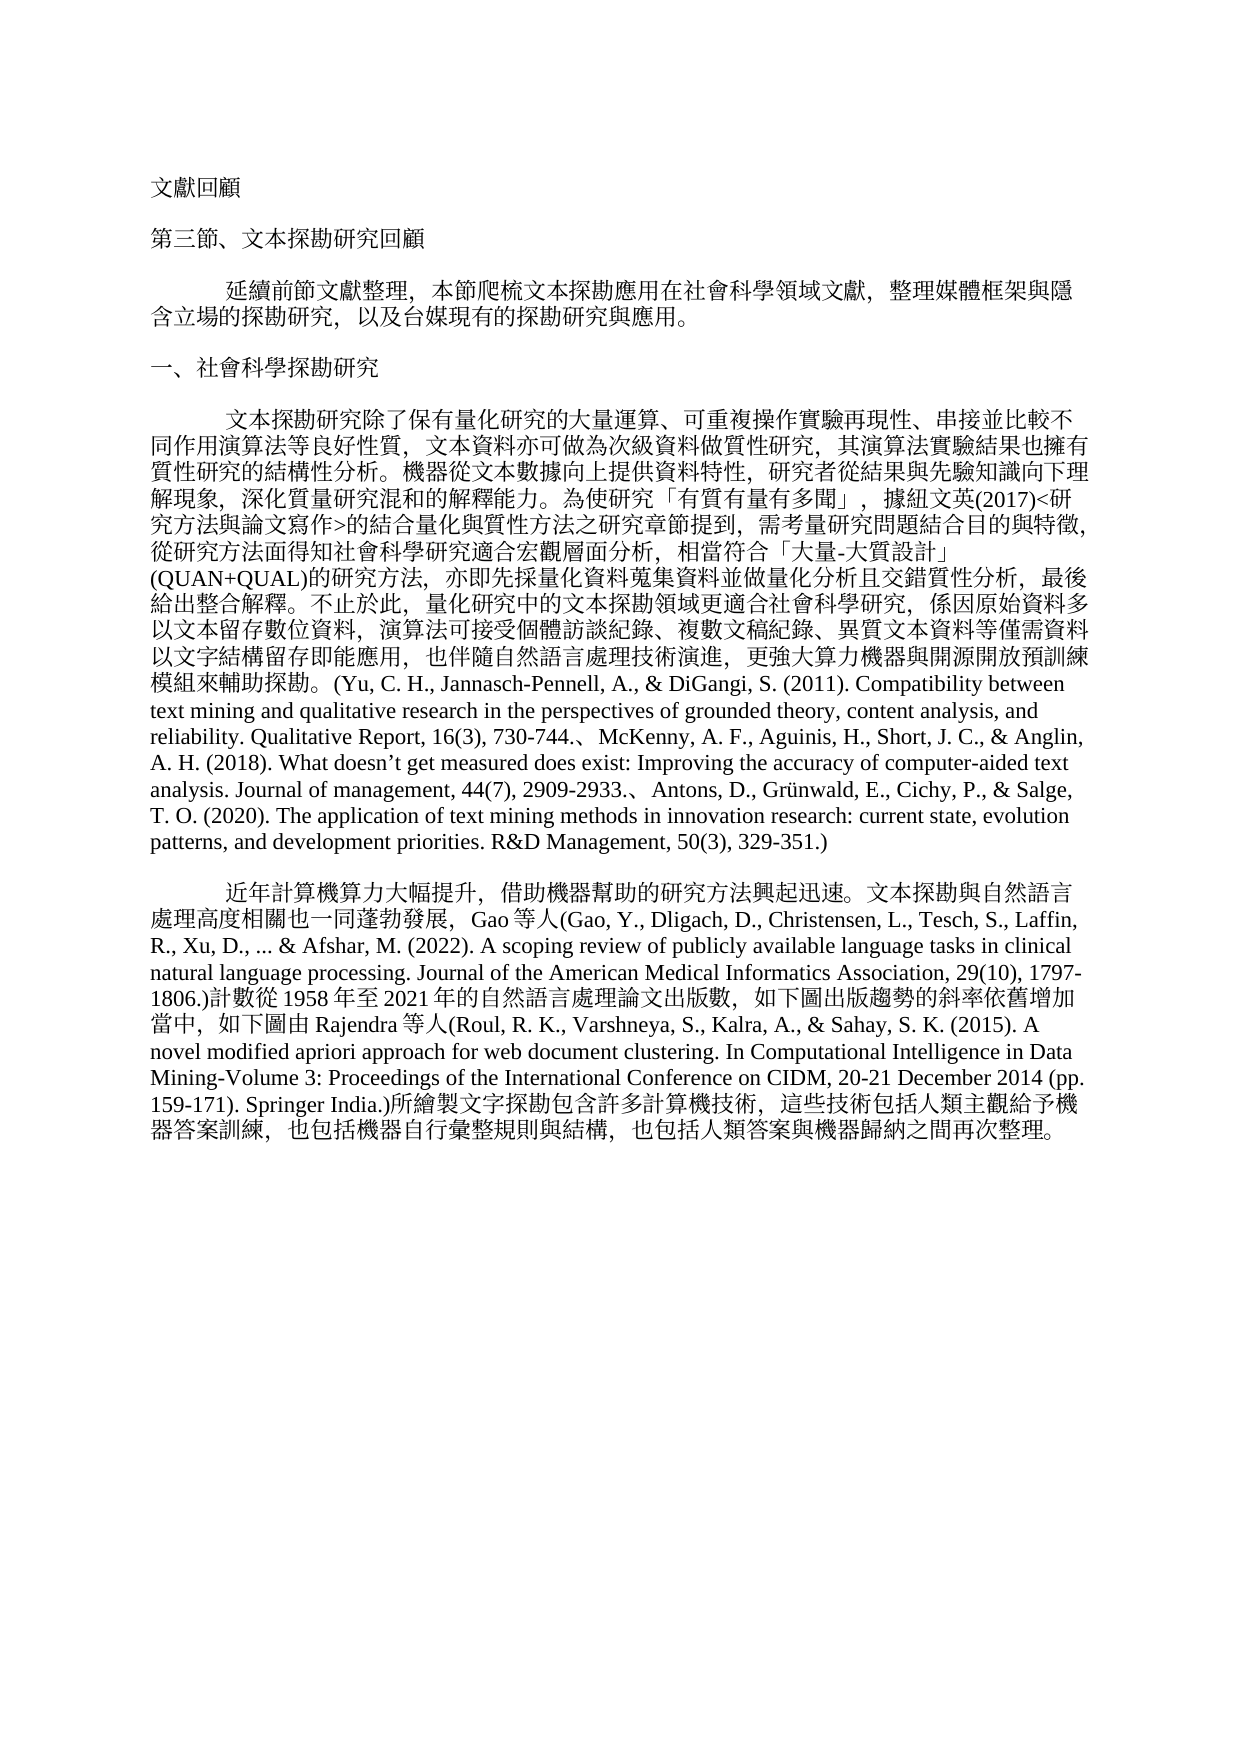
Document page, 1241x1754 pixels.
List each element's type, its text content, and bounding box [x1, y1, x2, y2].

text 文本探勘研究除了保有量化研究的大量運算、可重複操作實驗再現性、串接並比較不同作用演算法等良好性質，文本資料亦可做為次級資料做質性研究，其演算法實驗結果也擁有質性研究的結構性分析。機器從文本數據向上提供資料特性，研究者從結果與先驗知識向下理解現象，深化質量研究混和的解釋能力。為使研究「有質有量有多聞」，據紐文英(2017)<研究方法與論文寫作>的結合量化與質性方法之研究章節提到，需考量研究問題結合目的與特徵，從研究方法面得知社會科學研究適合宏觀層面分析，相當符合「大量-大質設計」(QUAN+QUAL)的研究方法，亦即先採量化資料蒐集資料並做量化分析且交錯質性分析，最後給出整合解釋。不止於此，量化研究中的文本探勘領域更適合社會科學研究，係因原始資料多以文本留存數位資料，演算法可接受個體訪談紀錄、複數文稿紀錄、異質文本資料等僅需資料以文字結構留存即能應用，也伴隨自然語言處理技術演進，更強大算力機器與開源開放預訓練模組來輔助探勘。(Yu, C. H., Jannasch-Pennell, A., & DiGangi, S. (2011). Compatibility between text mining and qualitative research in the perspectives of grounded theory, content analysis, and reliability. Qualitative Report, 16(3), 730-744.、McKenny, A. F., Aguinis, H., Short, J. C., & Anglin, A. H. (2018). What doesn’t get measured does exist: Improving the accuracy of computer-aided text analysis. Journal of management, 44(7), 2909-2933.、Antons, D., Grünwald, E., Cichy, P., & Salge, T. O. (2020). The application of text mining methods in innovation research: current state, evolution patterns, and development priorities. R&D Management, 50(3), 329-351.) [150, 407, 1090, 855]
text 第三節、文本探勘研究回顧 [150, 226, 1090, 253]
text 延續前節文獻整理，本節爬梳文本探勘應用在社會科學領域文獻，整理媒體框架與隱含立場的探勘研究，以及台媒現有的探勘研究與應用。 [150, 278, 1090, 330]
text 近年計算機算力大幅提升，借助機器幫助的研究方法興起迅速。文本探勘與自然語言處理高度相關也一同蓬勃發展，Gao等人(Gao, Y., Dligach, D., Christensen, L., Tesch, S., Laffin, R., Xu, D., ... & Afshar, M. (2022). A scoping review of publicly available language tasks in clinical natural language processing. Journal of the American Medical Informatics Association, 29(10), 1797-1806.)計數從1958年至2021年的自然語言處理論文出版數，如下圖出版趨勢的斜率依舊增加當中，如下圖由Rajendra等人(Roul, R. K., Varshneya, S., Kalra, A., & Sahay, S. K. (2015). A novel modified apriori approach for web document clustering. In Computational Intelligence in Data Mining-Volume 3: Proceedings of the International Conference on CIDM, 20-21 December 2014 (pp. 159-171). Springer India.)所繪製文字探勘包含許多計算機技術，這些技術包括人類主觀給予機器答案訓練，也包括機器自行彙整規則與結構，也包括人類答案與機器歸納之間再次整理。 [150, 880, 1090, 1143]
text 文獻回顧 [150, 175, 1090, 201]
text 一、社會科學探勘研究 [150, 355, 1090, 382]
